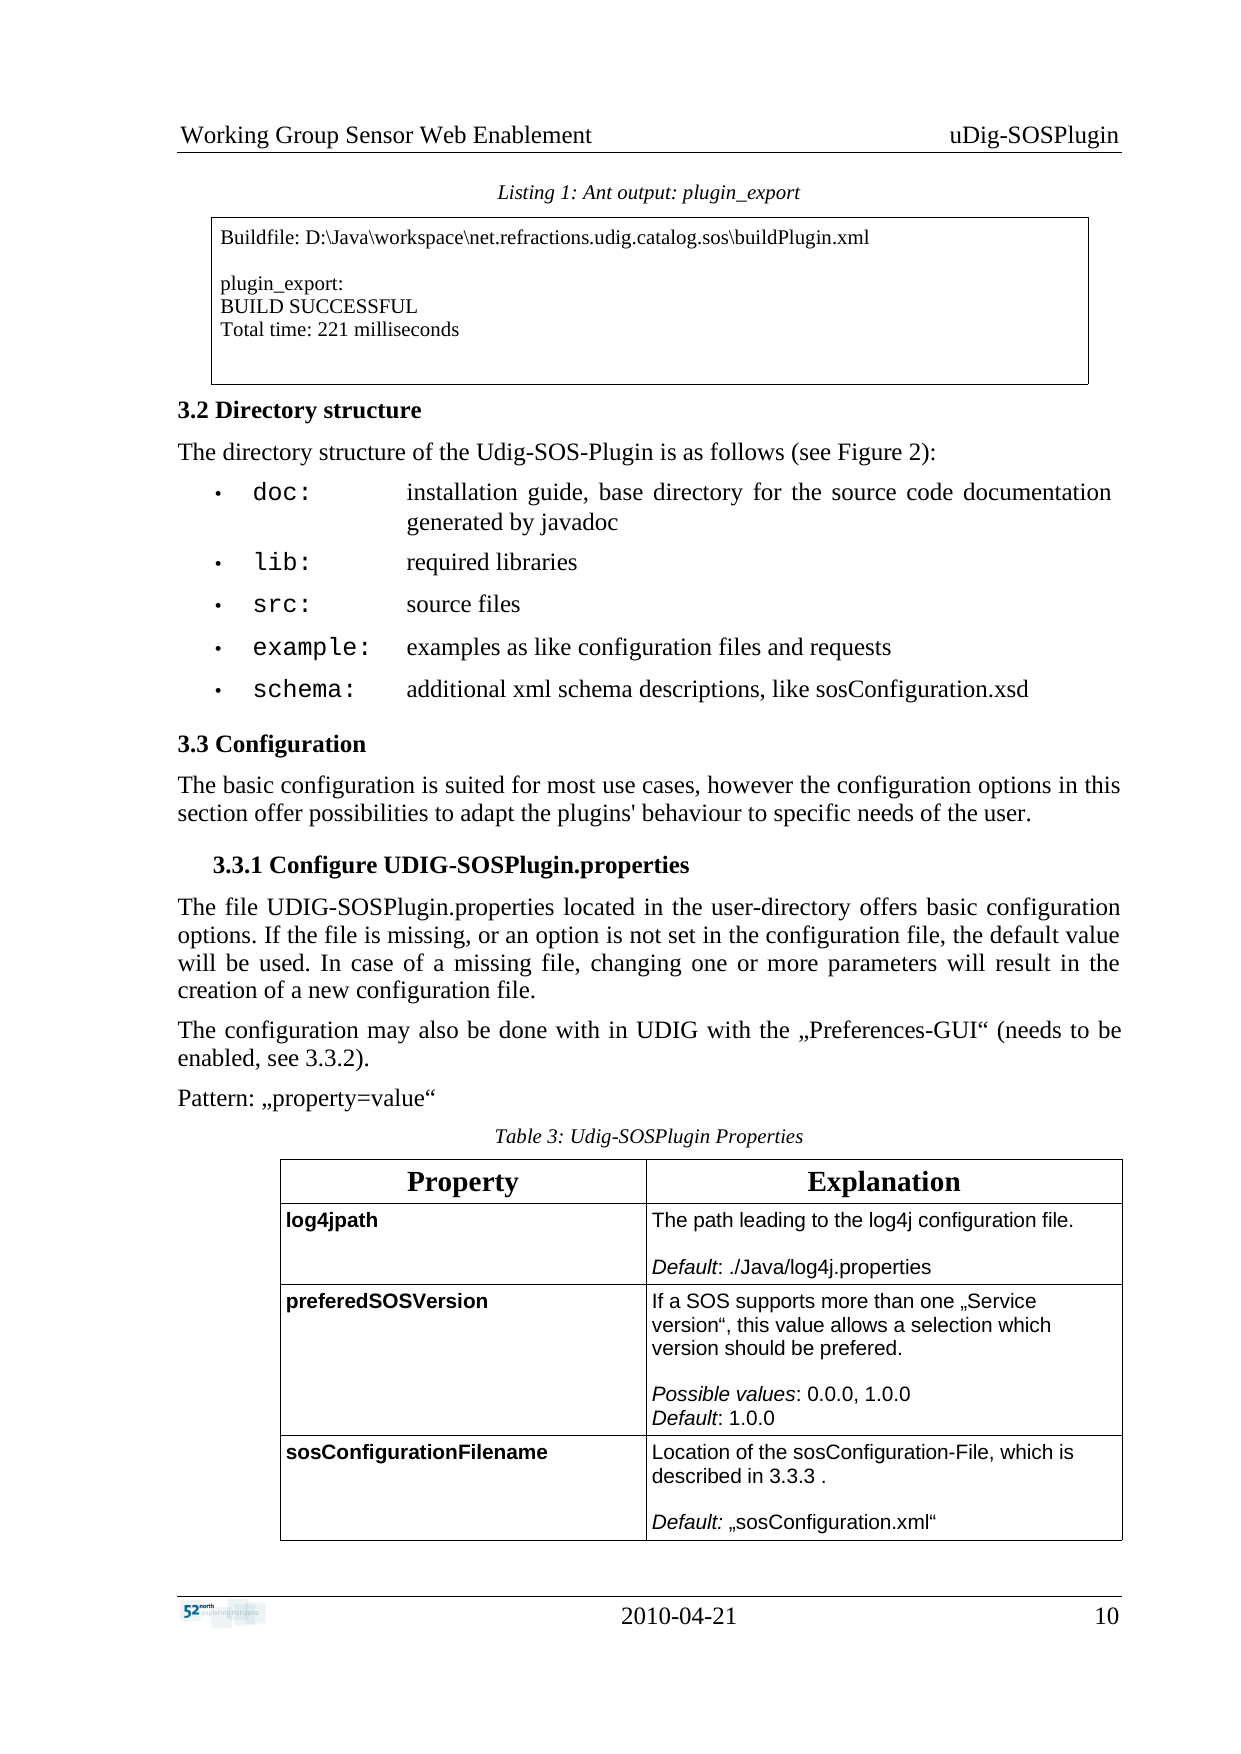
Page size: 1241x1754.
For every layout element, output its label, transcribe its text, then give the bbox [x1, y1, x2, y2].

list plugin_export: [220, 272, 1079, 295]
table_cell The path leading to the log4j configuration file. Default: ./Java/log4j.properties [647, 1204, 1122, 1284]
text The directory structure of the Udig-SOS-Plugin is as follows (see Figure 2): [177, 438, 1122, 466]
text The configuration may also be done with in UDIG with the „Preferences-GUI“ (needs to be enabled, see 3.3.2). [177, 1017, 1122, 1072]
table_cell Location of the sosConfiguration-File, which is described in 3.3.3 . Default: „sosConfiguration.xml“ [647, 1436, 1122, 1540]
list doc: installation guide, base directory for the source code documentation generated by javadoc [215, 478, 1122, 536]
list Total time: 221 milliseconds [220, 318, 1079, 341]
table_header Property [281, 1160, 646, 1203]
table_cell preferedSOSVersion [281, 1285, 646, 1435]
text Pattern: „property=value“ [177, 1084, 1122, 1112]
subtitle Directory structure [177, 282, 1122, 424]
list schema: additional xml schema descriptions, like sosConfiguration.xsd [215, 675, 1122, 705]
subtitle Configuration [177, 730, 1122, 757]
list src: source files [215, 590, 1122, 620]
subtitle Configure UDIG-SOSPlugin.properties [213, 852, 1122, 879]
text The file UDIG-SOSPlugin.properties located in the user-directory offers basic configuration options. If the file is missing, or an option is not set in the configuration file, the default value will be used. In case of a missing file, changing one or more parameters will result in the creation of a new configuration file. [177, 893, 1122, 1004]
table_cell log4jpath [281, 1204, 646, 1284]
table_header Explanation [647, 1160, 1122, 1203]
list example: examples as like configuration files and requests [215, 633, 1122, 662]
table_cell sosConfigurationFilename [281, 1436, 646, 1540]
list Table 3: Udig-SOSPlugin Properties [177, 1125, 1122, 1148]
list BUILD SUCCESSFUL [220, 295, 1079, 318]
text Listing 1: Ant output: plugin_export [177, 181, 1122, 204]
text The basic configuration is suited for most use cases, however the configuration options in this section offer possibilities to adapt the plugins' behaviour to specific needs of the user. [177, 771, 1122, 827]
list Buildfile: D:\Java\workspace\net.refractions.udig.catalog.sos\buildPlugin.xml [220, 226, 1079, 249]
picture [180, 1599, 266, 1628]
table_cell If a SOS supports more than one „Service version“, this value allows a selection which version should be prefered. Possible values: 0.0.0, 1.0.0 Default: 1.0.0 [647, 1285, 1122, 1435]
list lib: required libraries [215, 548, 1122, 578]
